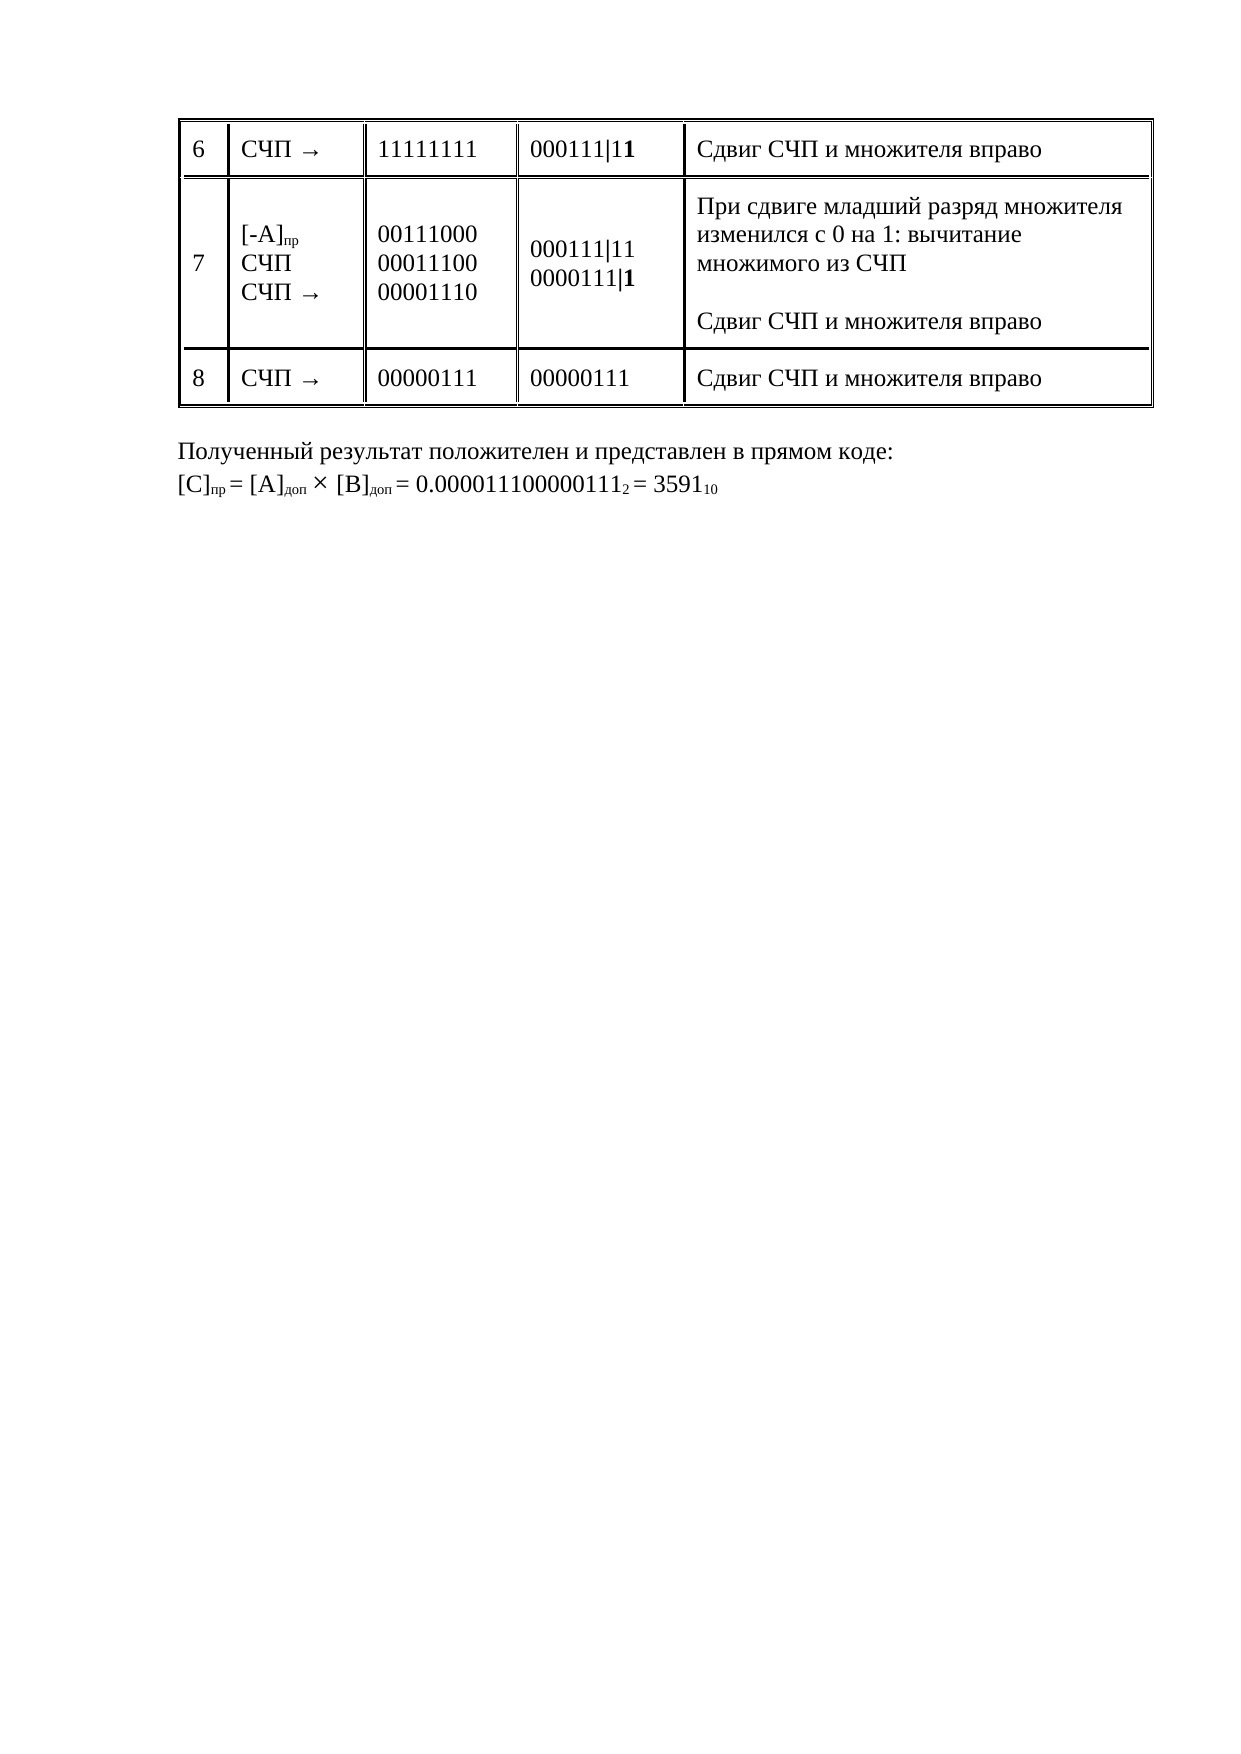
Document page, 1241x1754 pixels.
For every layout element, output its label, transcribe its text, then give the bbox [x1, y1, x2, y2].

table_cell 000111|11 [518, 120, 684, 175]
table_cell При сдвиге младший разряд множителя изменился с 0 на 1: вычитание множимого из СЧП Сдвиг СЧП и множителя вправо [686, 175, 1151, 347]
text Полученный результат положителен и представлен в прямом коде: [C]пр = [A]доп × [B]доп = 0.0000111000001112 = 359110 [177, 407, 1152, 498]
table_cell [-A]пр СЧП СЧП → [230, 179, 363, 347]
table_cell СЧП → [228, 347, 365, 404]
table_cell Сдвиг СЧП и множителя вправо [684, 122, 1151, 175]
table_cell 7 [181, 175, 227, 347]
table_cell СЧП → [228, 120, 365, 175]
table_cell Сдвиг СЧП и множителя вправо [684, 347, 1151, 404]
table_cell 8 [181, 347, 228, 404]
table_cell 00000111 [518, 350, 684, 404]
table_cell 11111111 [365, 122, 517, 175]
table_cell 6 [181, 122, 228, 175]
table_cell 00000111 [365, 350, 517, 404]
table_cell 000111|11 0000111|1 [519, 179, 683, 347]
table_cell 00111000 00011100 00001110 [367, 179, 516, 347]
